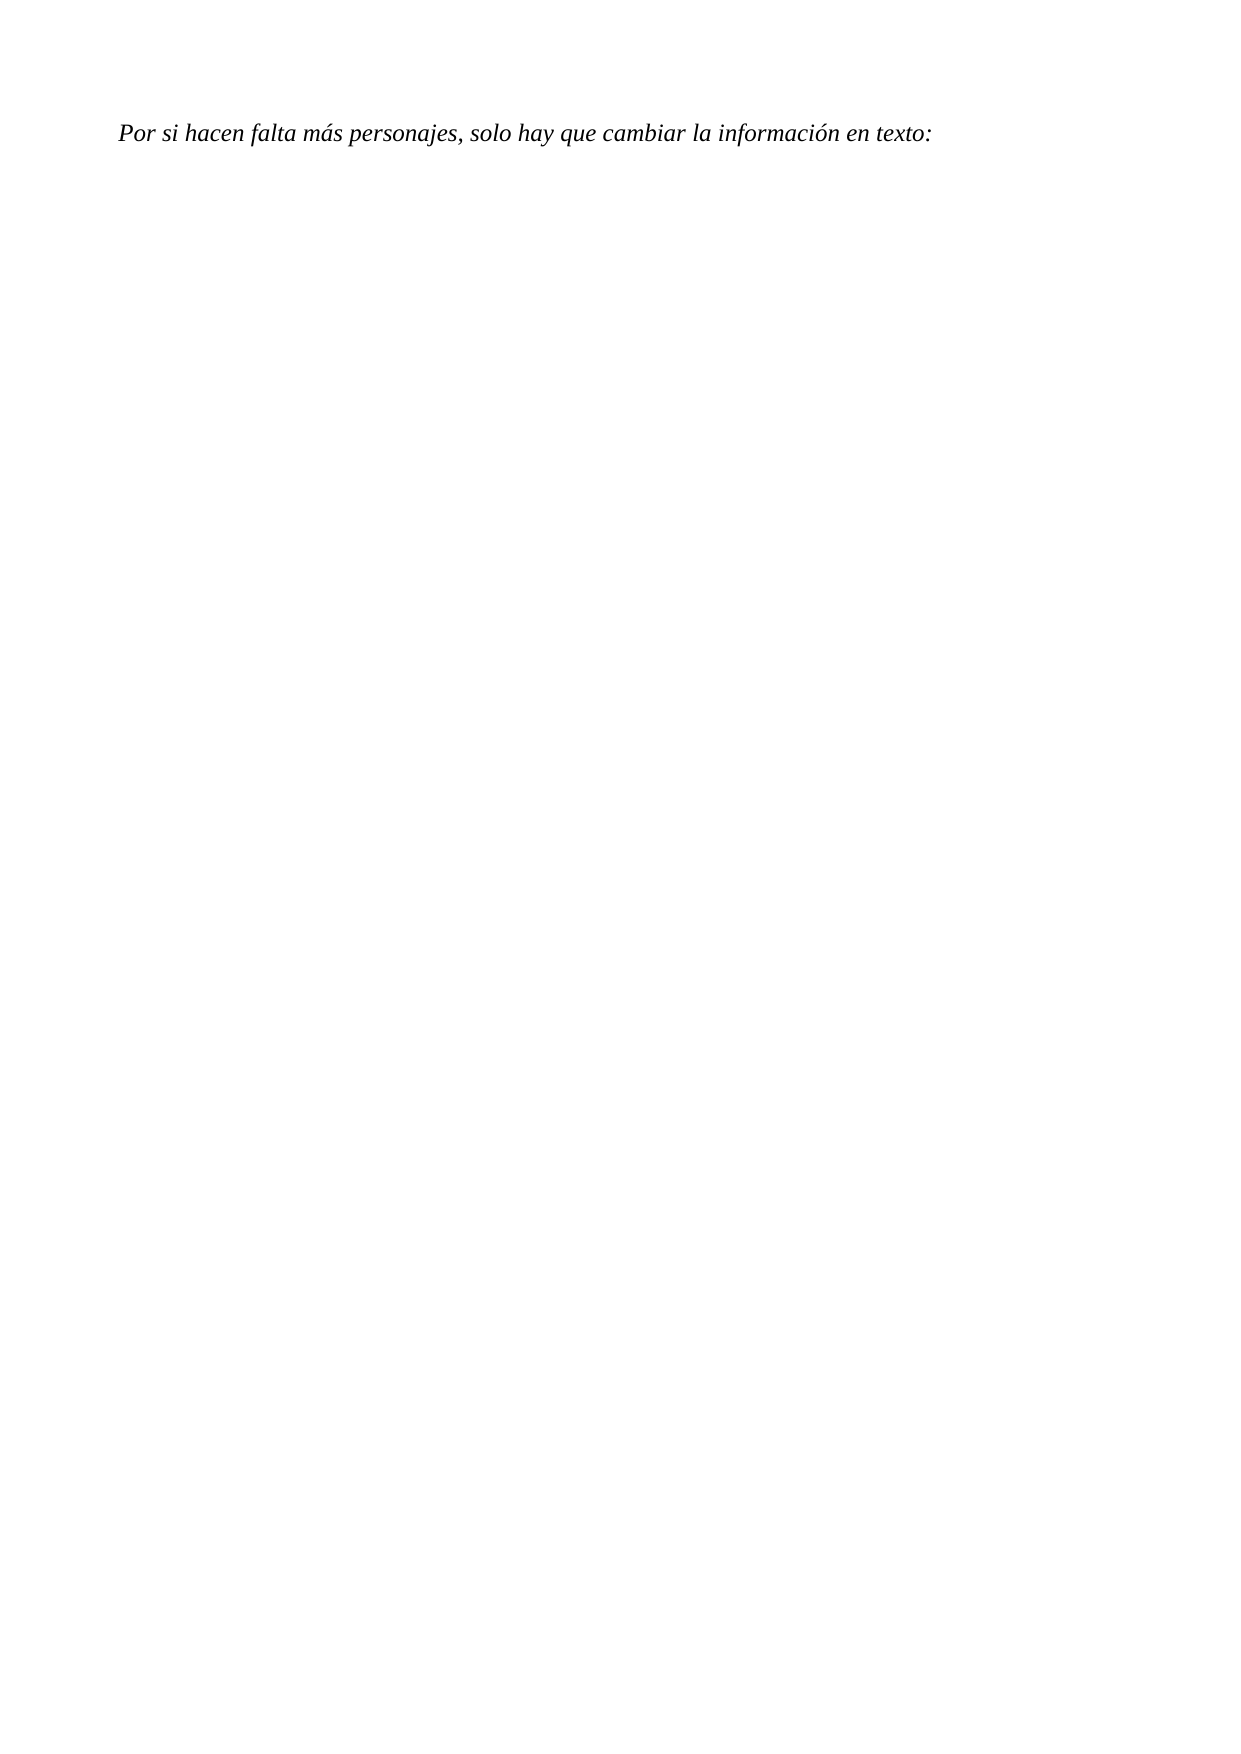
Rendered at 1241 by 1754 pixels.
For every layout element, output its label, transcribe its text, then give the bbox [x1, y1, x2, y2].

text Por si hacen falta más personajes, solo hay que cambiar la información en texto: [118, 118, 1122, 147]
